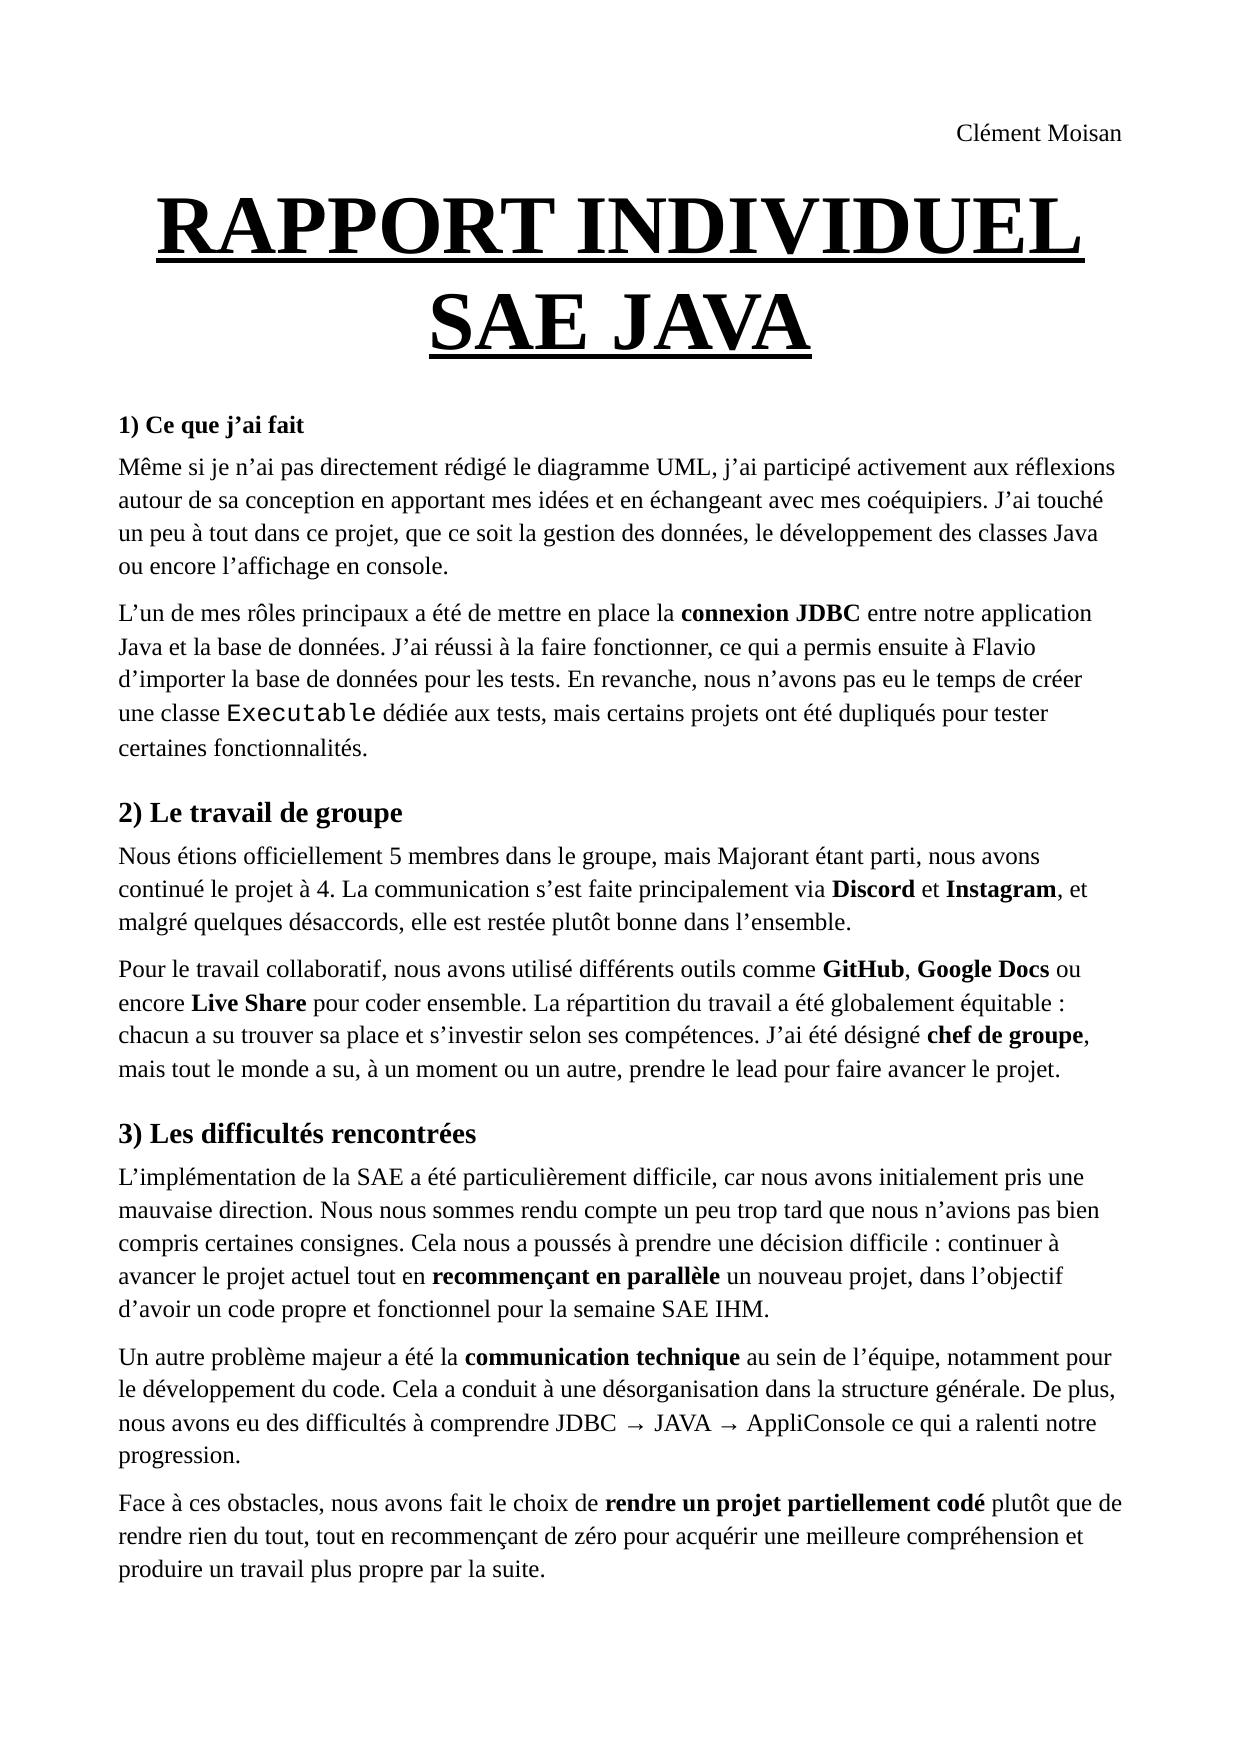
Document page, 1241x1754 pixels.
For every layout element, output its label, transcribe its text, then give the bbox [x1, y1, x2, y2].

text L’un de mes rôles principaux a été de mettre en place la connexion JDBC entre notre application Java et la base de données. J’ai réussi à la faire fonctionner, ce qui a permis ensuite à Flavio d’importer la base de données pour les tests. En revanche, nous n’avons pas eu le temps de créer une classe Executable dédiée aux tests, mais certains projets ont été dupliqués pour tester certaines fonctionnalités. [118, 598, 1122, 761]
text Même si je n’ai pas directement rédigé le diagramme UML, j’ai participé activement aux réflexions autour de sa conception en apportant mes idées et en échangeant avec mes coéquipiers. J’ai touché un peu à tout dans ce projet, que ce soit la gestion des données, le développement des classes Java ou encore l’affichage en console. [118, 452, 1122, 580]
subtitle 2) Le travail de groupe [118, 795, 1122, 828]
text Clément Moisan [118, 118, 1122, 147]
subtitle 3) Les difficultés rencontrées [118, 1116, 1122, 1149]
text Face à ces obstacles, nous avons fait le choix de rendre un projet partiellement codé plutôt que de rendre rien du tout, tout en recommençant de zéro pour acquérir une meilleure compréhension et produire un travail plus propre par la suite. [118, 1488, 1122, 1583]
subtitle 1) Ce que j’ai fait [118, 411, 1122, 439]
text Pour le travail collaboratif, nous avons utilisé différents outils comme GitHub, Google Docs ou encore Live Share pour coder ensemble. La répartition du travail a été globalement équitable : chacun a su trouver sa place et s’investir selon ses compétences. J’ai été désigné chef de groupe, mais tout le monde a su, à un moment ou un autre, prendre le lead pour faire avancer le projet. [118, 954, 1122, 1082]
text Un autre problème majeur a été la communication technique au sein de l’équipe, notamment pour le développement du code. Cela a conduit à une désorganisation dans la structure générale. De plus, nous avons eu des difficultés à comprendre JDBC → JAVA → AppliConsole ce qui a ralenti notre progression. [118, 1342, 1122, 1469]
text RAPPORT INDIVIDUEL SAE JAVA [118, 176, 1122, 367]
text Nous étions officiellement 5 membres dans le groupe, mais Majorant étant parti, nous avons continué le projet à 4. La communication s’est faite principalement via Discord et Instagram, et malgré quelques désaccords, elle est restée plutôt bonne dans l’ensemble. [118, 841, 1122, 936]
text L’implémentation de la SAE a été particulièrement difficile, car nous avons initialement pris une mauvaise direction. Nous nous sommes rendu compte un peu trop tard que nous n’avions pas bien compris certaines consignes. Cela nous a poussés à prendre une décision difficile : continuer à avancer le projet actuel tout en recommençant en parallèle un nouveau projet, dans l’objectif d’avoir un code propre et fonctionnel pour la semaine SAE IHM. [118, 1162, 1122, 1323]
